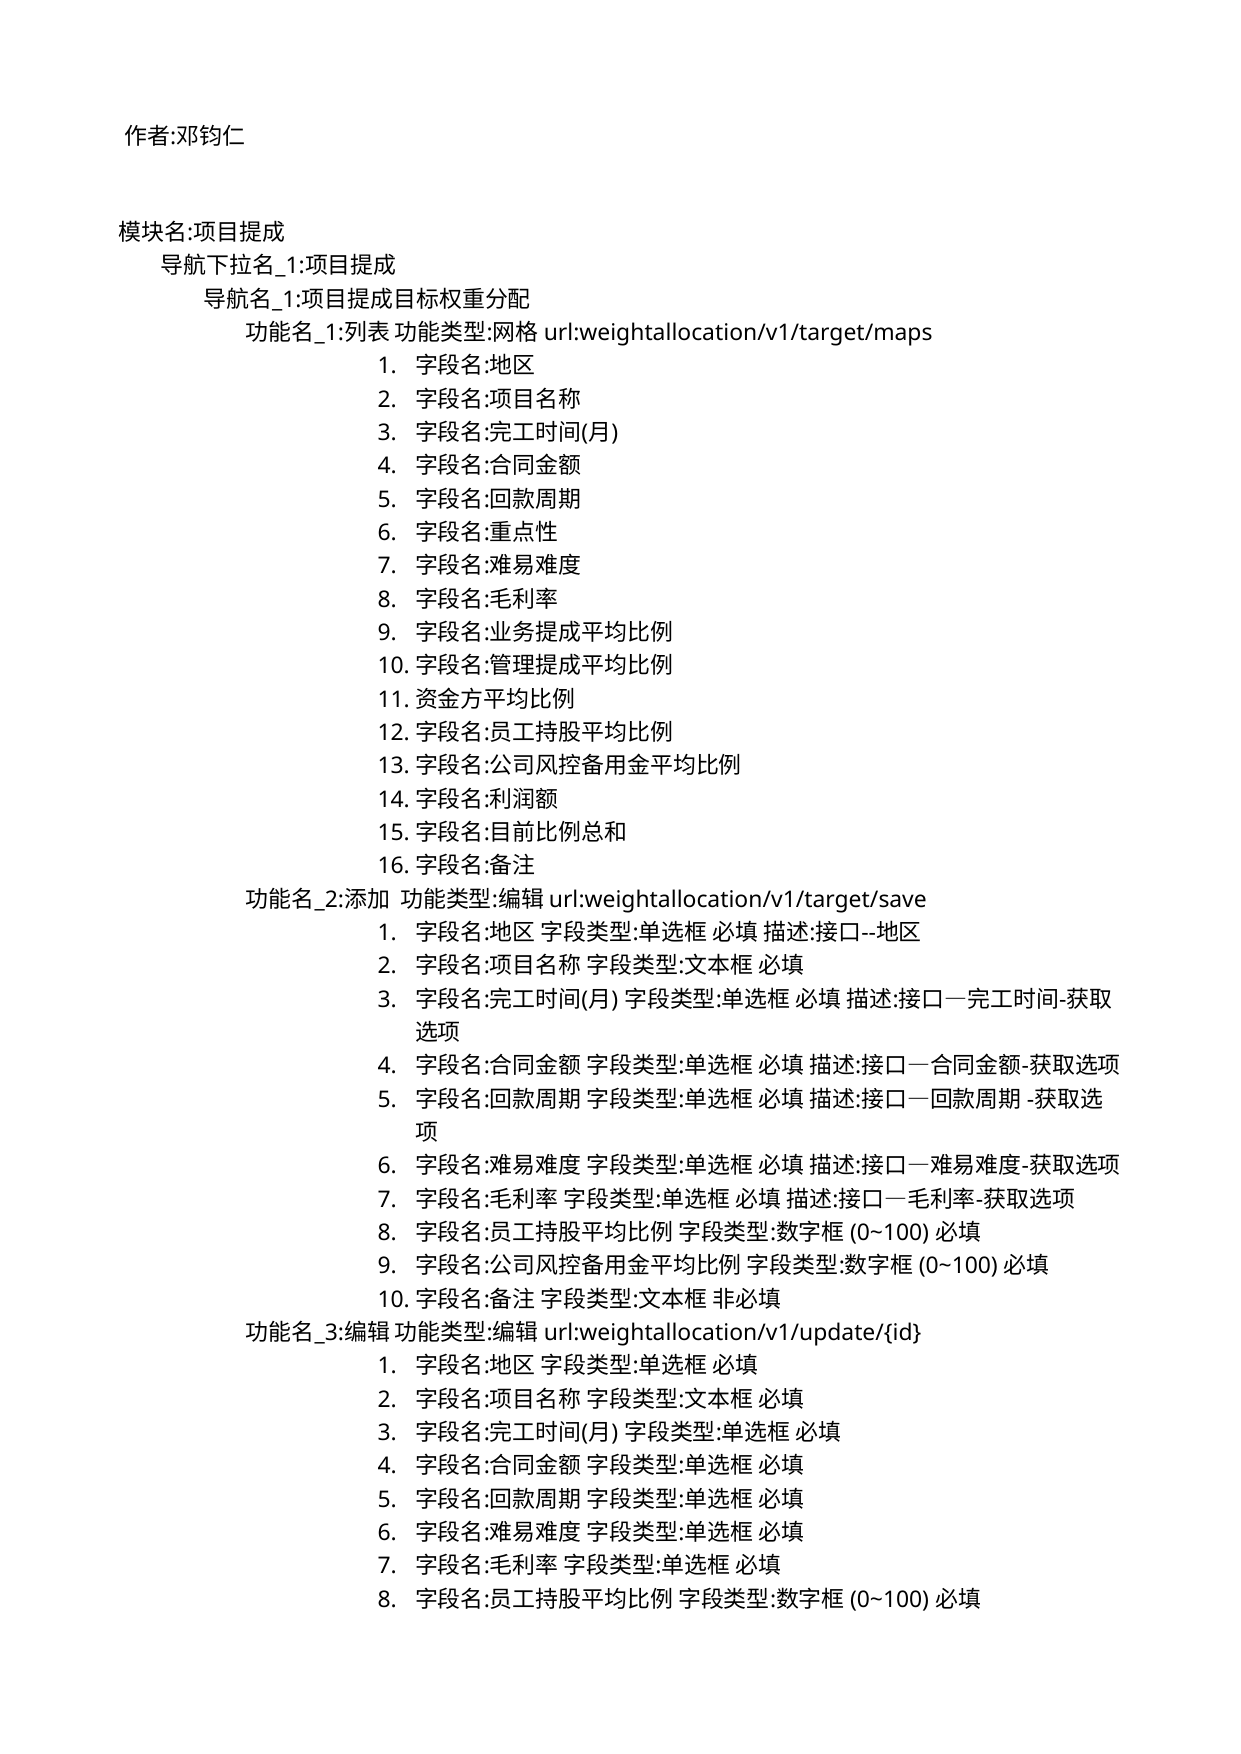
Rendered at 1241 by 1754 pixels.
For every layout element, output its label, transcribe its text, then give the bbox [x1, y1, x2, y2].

list 字段名:项目名称 [377, 381, 1122, 414]
list 字段名:合同金额 字段类型:单选框 必填 描述:接口—合同金额-获取选项 [377, 1047, 1122, 1081]
list 字段名:完工时间(月) 字段类型:单选框 必填 描述:接口—完工时间-获取选项 [377, 981, 1122, 1047]
list 字段名:公司风控备用金平均比例 字段类型:数字框 (0~100) 必填 [377, 1247, 1122, 1280]
text 作者:邓钧仁 [118, 118, 1122, 151]
list 字段名:完工时间(月) [377, 414, 1122, 447]
list 字段名:回款周期 字段类型:单选框 必填 [377, 1480, 1122, 1514]
list 字段名:完工时间(月) 字段类型:单选框 必填 [377, 1414, 1122, 1447]
list 字段名:难易难度 [377, 547, 1122, 581]
list 字段名:合同金额 [377, 447, 1122, 481]
text 功能名_3:编辑 功能类型:编辑 url:weightallocation/v1/update/{id} [118, 1314, 1122, 1347]
list 字段名:地区 字段类型:单选框 必填 [377, 1347, 1122, 1380]
text 功能名_1:列表 功能类型:网格 url:weightallocation/v1/target/maps [118, 314, 1122, 347]
list 字段名:备注 [377, 847, 1122, 881]
list 字段名:员工持股平均比例 字段类型:数字框 (0~100) 必填 [377, 1214, 1122, 1247]
list 字段名:目前比例总和 [377, 814, 1122, 847]
list 字段名:回款周期 字段类型:单选框 必填 描述:接口—回款周期 -获取选项 [377, 1081, 1122, 1147]
list 字段名:地区 [377, 347, 1122, 381]
text 模块名:项目提成 [118, 214, 1122, 247]
list 字段名:地区 字段类型:单选框 必填 描述:接口--地区 [377, 914, 1122, 947]
list 字段名:备注 字段类型:文本框 非必填 [377, 1280, 1122, 1314]
list 字段名:项目名称 字段类型:文本框 必填 [377, 1380, 1122, 1414]
list 字段名:毛利率 [377, 581, 1122, 614]
list 字段名:难易难度 字段类型:单选框 必填 描述:接口—难易难度-获取选项 [377, 1147, 1122, 1180]
list 字段名:员工持股平均比例 字段类型:数字框 (0~100) 必填 [377, 1580, 1122, 1614]
list 字段名:项目名称 字段类型:文本框 必填 [377, 947, 1122, 981]
list 字段名:毛利率 字段类型:单选框 必填 描述:接口—毛利率-获取选项 [377, 1180, 1122, 1214]
text 功能名_2:添加 功能类型:编辑 url:weightallocation/v1/target/save [118, 881, 1122, 914]
list 字段名:业务提成平均比例 [377, 614, 1122, 647]
text 导航下拉名_1:项目提成 [118, 247, 1122, 281]
list 字段名:利润额 [377, 781, 1122, 814]
list 字段名:合同金额 字段类型:单选框 必填 [377, 1447, 1122, 1480]
list 字段名:重点性 [377, 514, 1122, 547]
list 字段名:公司风控备用金平均比例 [377, 747, 1122, 781]
text 导航名_1:项目提成目标权重分配 [118, 281, 1122, 314]
list 字段名:管理提成平均比例 [377, 647, 1122, 681]
list 字段名:毛利率 字段类型:单选框 必填 [377, 1547, 1122, 1580]
list 字段名:难易难度 字段类型:单选框 必填 [377, 1514, 1122, 1547]
list 字段名:员工持股平均比例 [377, 714, 1122, 747]
list 字段名:回款周期 [377, 481, 1122, 514]
list 资金方平均比例 [377, 681, 1122, 714]
